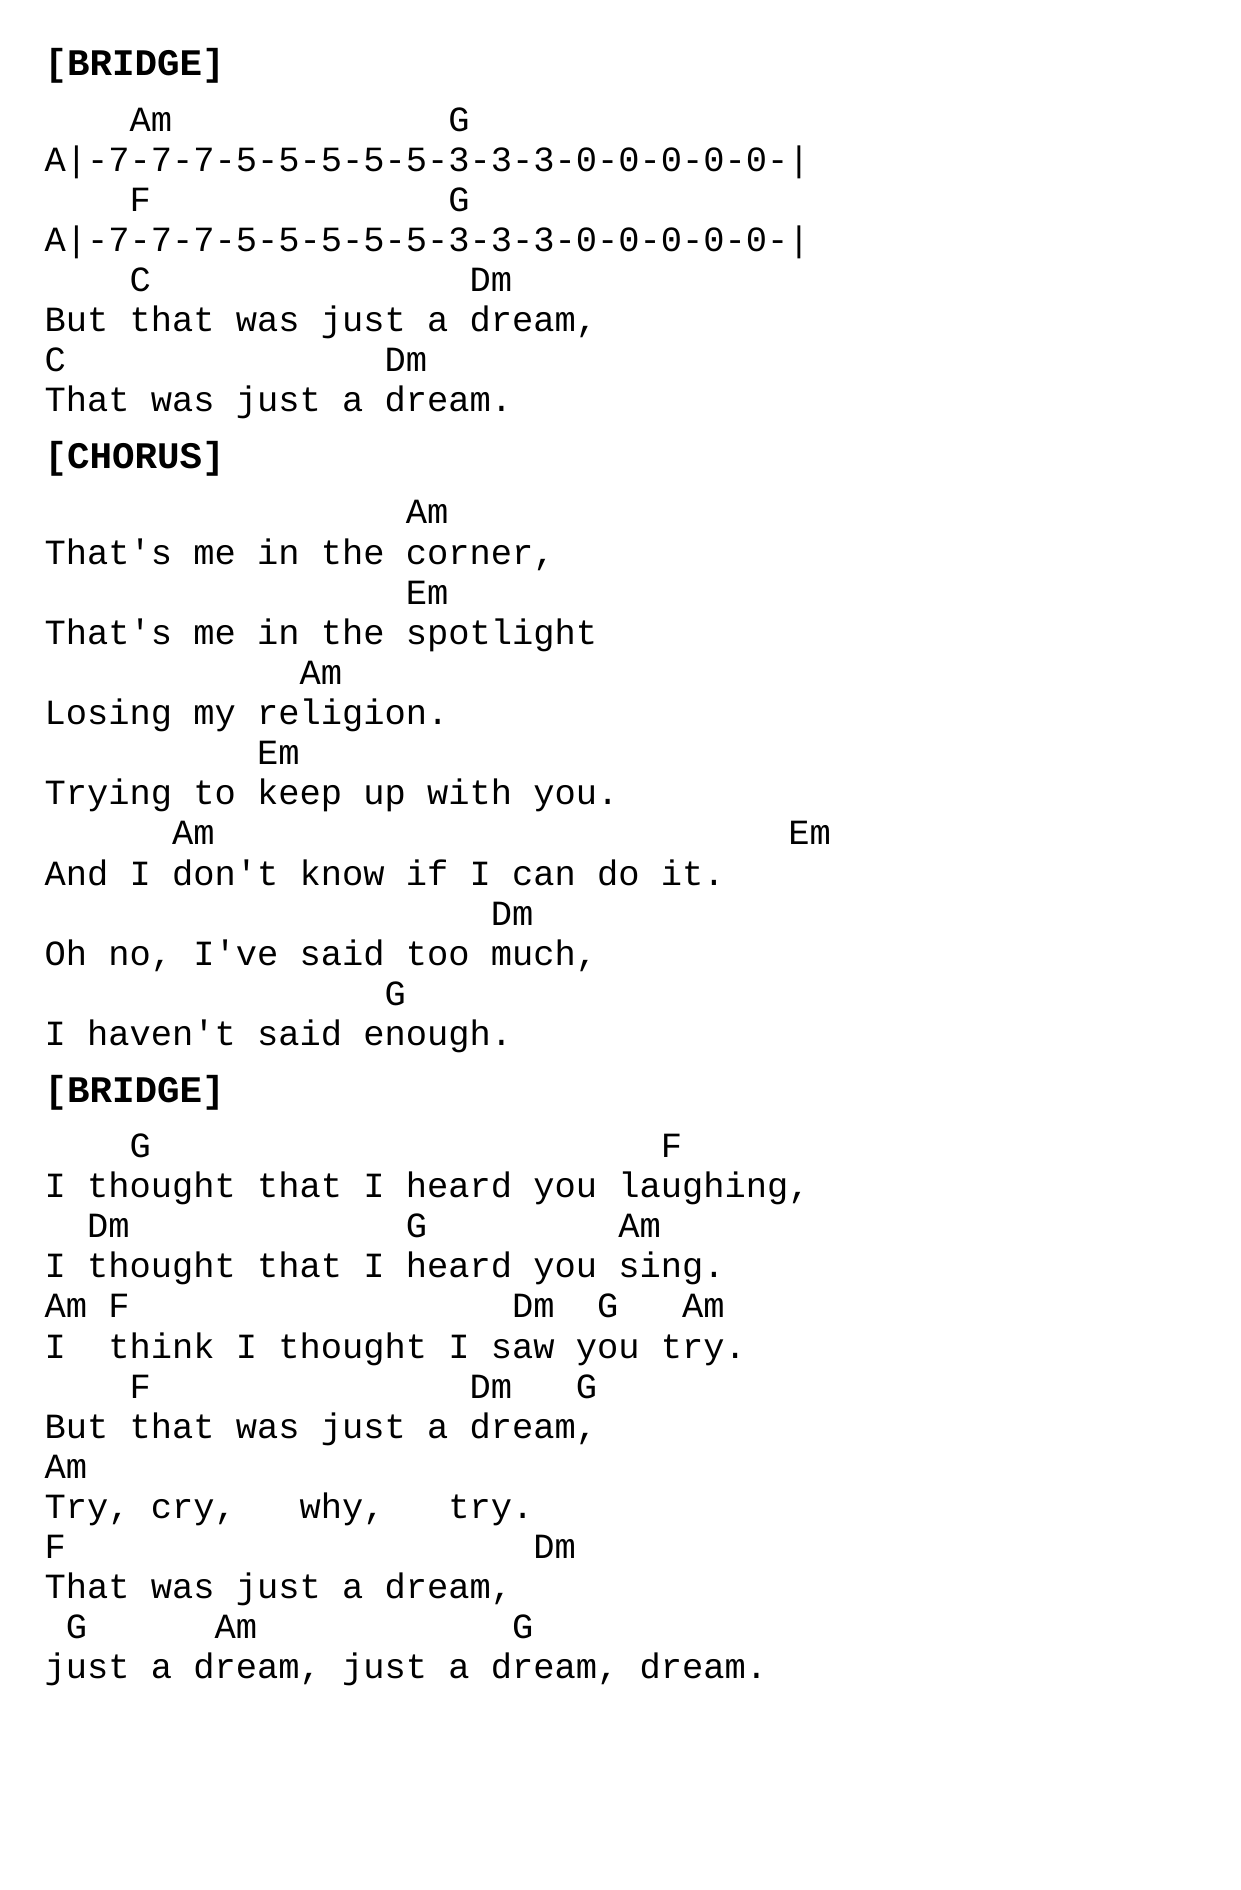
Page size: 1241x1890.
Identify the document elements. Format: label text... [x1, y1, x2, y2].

text Am F Dm G Am [44, 1288, 1063, 1328]
text I thought that I heard you sing. [44, 1248, 1063, 1288]
text But that was just a dream, [44, 1409, 1063, 1449]
text F Dm [44, 1529, 1063, 1569]
text And I don't know if I can do it. [44, 855, 1063, 896]
text F G [44, 182, 1063, 222]
text Losing my religion. [44, 695, 1063, 735]
text G [44, 976, 1063, 1016]
text Am [44, 1449, 1063, 1489]
text I thought that I heard you laughing, [44, 1168, 1063, 1208]
text Try, cry, why, try. [44, 1489, 1063, 1529]
text G F [44, 1128, 1063, 1168]
text Em [44, 575, 1063, 615]
text Dm G Am [44, 1208, 1063, 1248]
text G Am G [44, 1609, 1063, 1649]
text I haven't said enough. [44, 1016, 1063, 1056]
text Am G [44, 102, 1063, 142]
text But that was just a dream, [44, 302, 1063, 342]
text F Dm G [44, 1369, 1063, 1409]
text C Dm [44, 342, 1063, 382]
text Am [44, 494, 1063, 534]
text Oh no, I've said too much, [44, 936, 1063, 976]
text That's me in the corner, [44, 534, 1063, 575]
text That was just a dream, [44, 1569, 1063, 1609]
text Dm [44, 896, 1063, 936]
subtitle [BRIDGE] [44, 44, 1063, 87]
text C Dm [44, 262, 1063, 302]
subtitle [CHORUS] [44, 437, 1063, 480]
text Em [44, 735, 1063, 775]
text Am Em [44, 815, 1063, 855]
text A|-7-7-7-5-5-5-5-5-3-3-3-0-0-0-0-0-| [44, 222, 1063, 262]
text Am [44, 655, 1063, 695]
text That's me in the spotlight [44, 615, 1063, 655]
text Trying to keep up with you. [44, 775, 1063, 815]
text I think I thought I saw you try. [44, 1328, 1063, 1369]
subtitle [BRIDGE] [44, 1071, 1063, 1113]
text That was just a dream. [44, 382, 1063, 422]
text just a dream, just a dream, dream. [44, 1649, 1063, 1689]
text A|-7-7-7-5-5-5-5-5-3-3-3-0-0-0-0-0-| [44, 142, 1063, 182]
